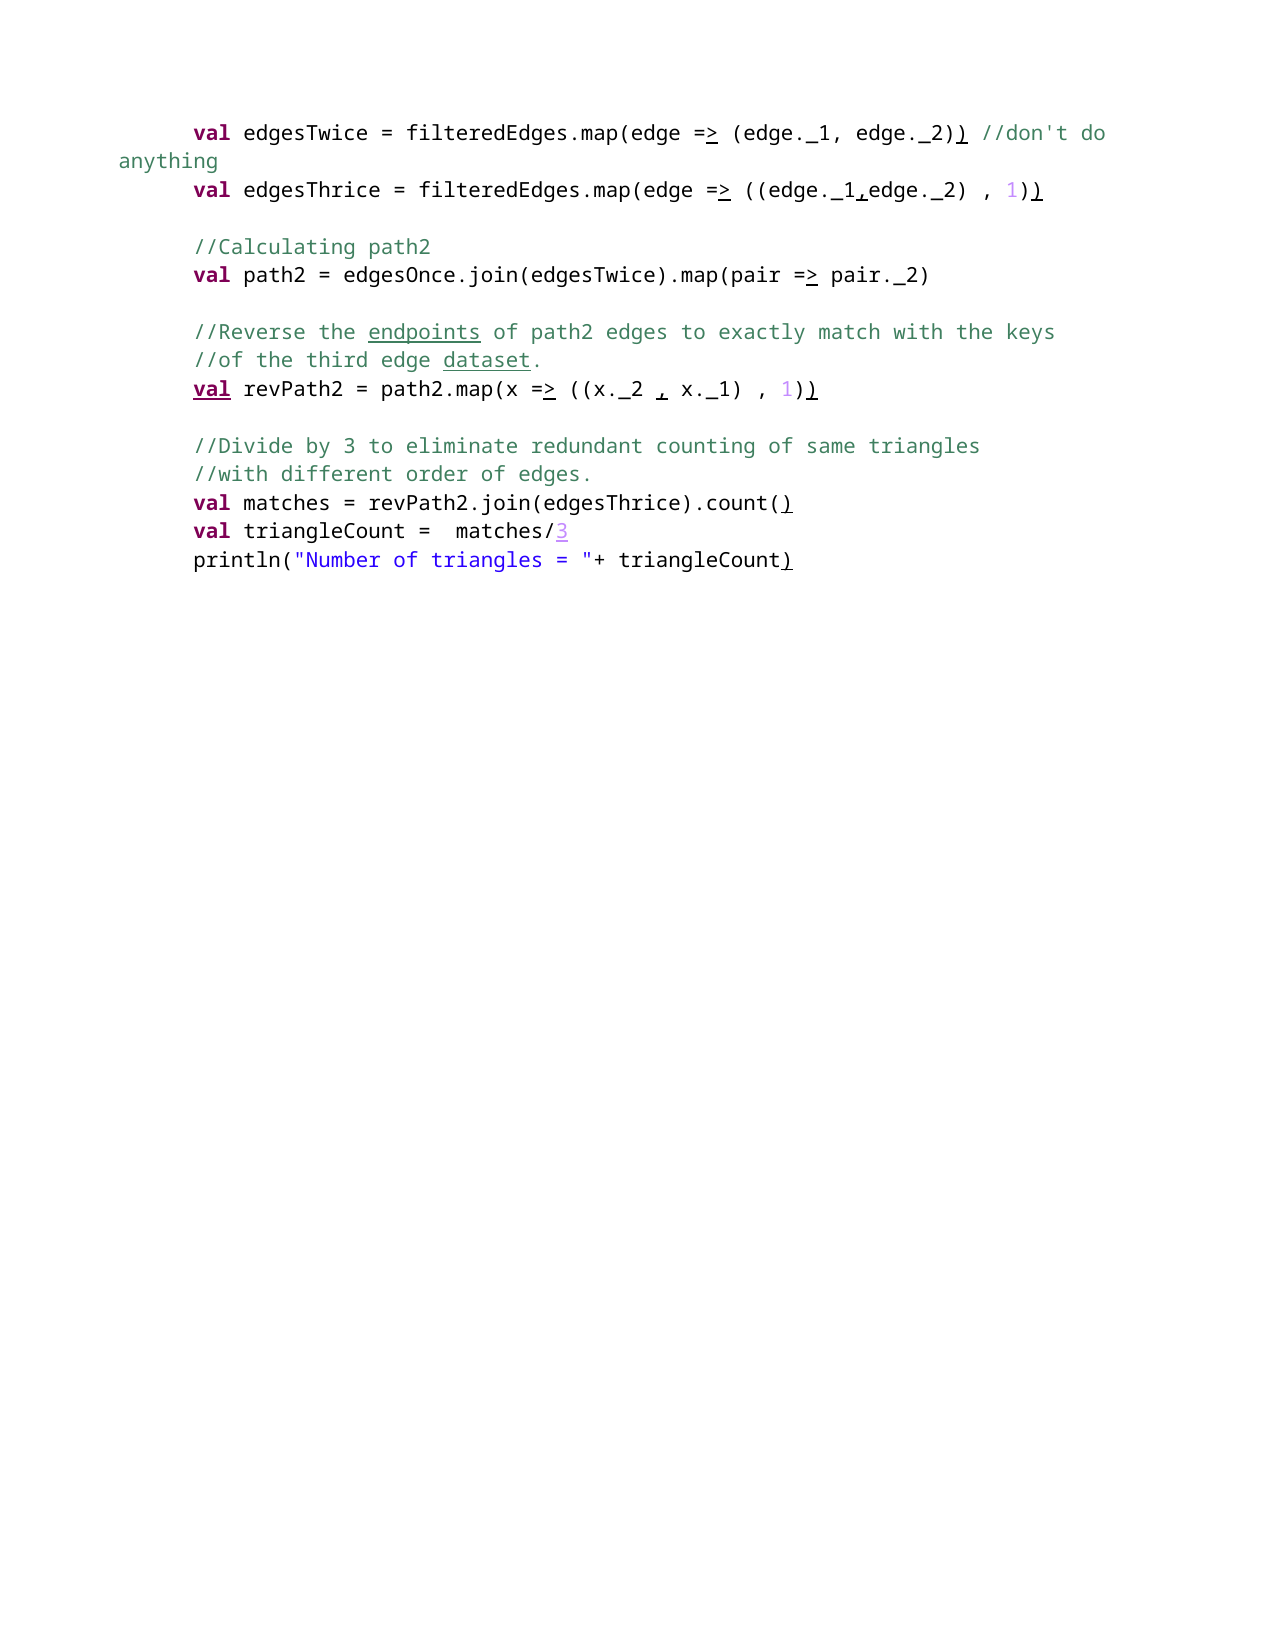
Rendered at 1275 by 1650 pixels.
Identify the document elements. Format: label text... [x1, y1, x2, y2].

text //Divide by 3 to eliminate redundant counting of same triangles [118, 431, 1157, 459]
text val path2 = edgesOnce.join(edgesTwice).map(pair => pair._2) [118, 260, 1157, 289]
text val revPath2 = path2.map(x => ((x._2 , x._1) , 1)) [118, 374, 1157, 402]
text //Reverse the endpoints of path2 edges to exactly match with the keys [118, 317, 1157, 346]
text println("Number of triangles = "+ triangleCount) [118, 545, 1157, 573]
text val edgesThrice = filteredEdges.map(edge => ((edge._1,edge._2) , 1)) [118, 175, 1157, 203]
text //with different order of edges. [118, 459, 1157, 488]
text //Calculating path2 [118, 232, 1157, 260]
text val triangleCount = matches/3 [118, 516, 1157, 545]
text val matches = revPath2.join(edgesThrice).count() [118, 488, 1157, 516]
text //of the third edge dataset. [118, 346, 1157, 374]
text val edgesTwice = filteredEdges.map(edge => (edge._1, edge._2)) //don't do anything [118, 118, 1157, 175]
